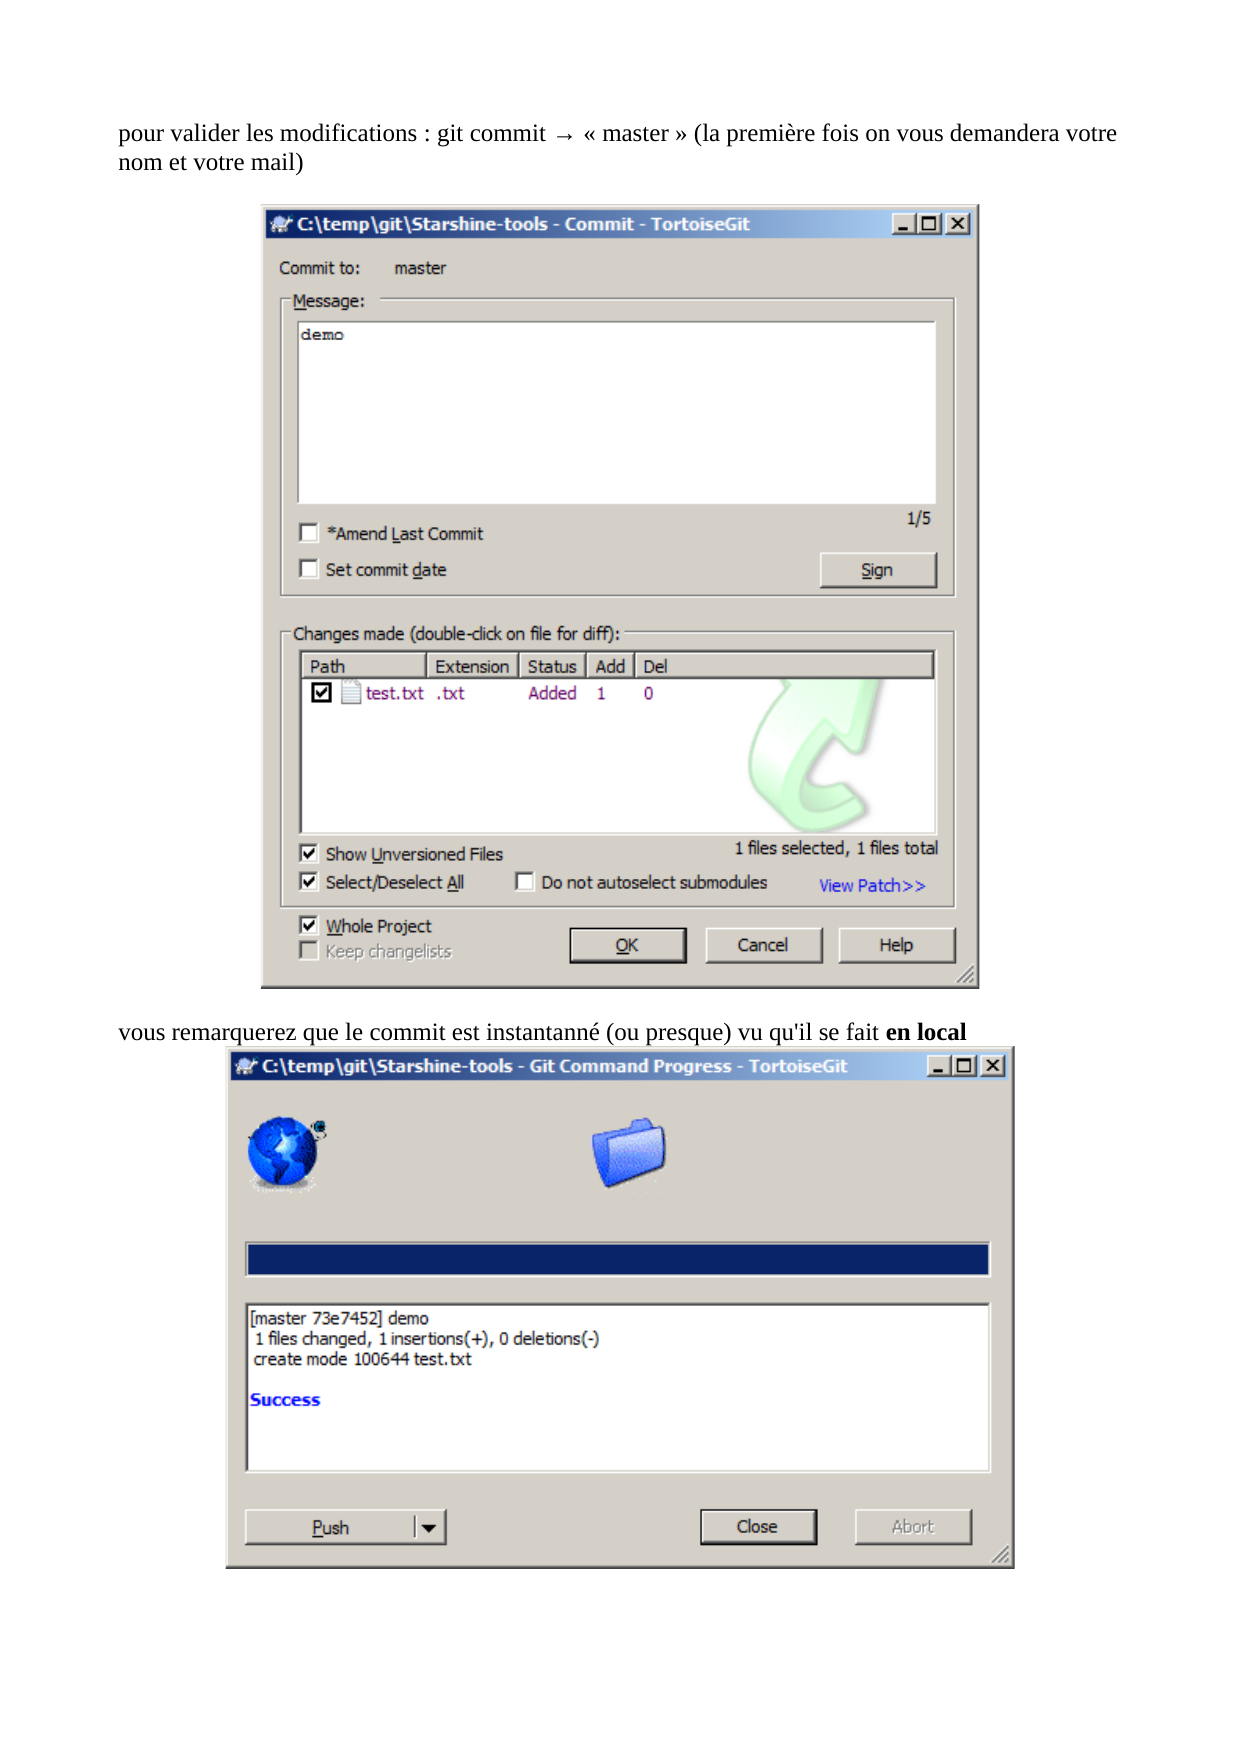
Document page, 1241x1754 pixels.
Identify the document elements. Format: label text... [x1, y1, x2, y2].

picture [225, 1046, 1015, 1569]
picture [260, 204, 980, 989]
text pour valider les modifications : git commit → « master » (la première fois on vous demandera votre nom et votre mail) [118, 118, 1122, 176]
text vous remarquerez que le commit est instantanné (ou presque) vu qu'il se fait en local [118, 1017, 1122, 1046]
